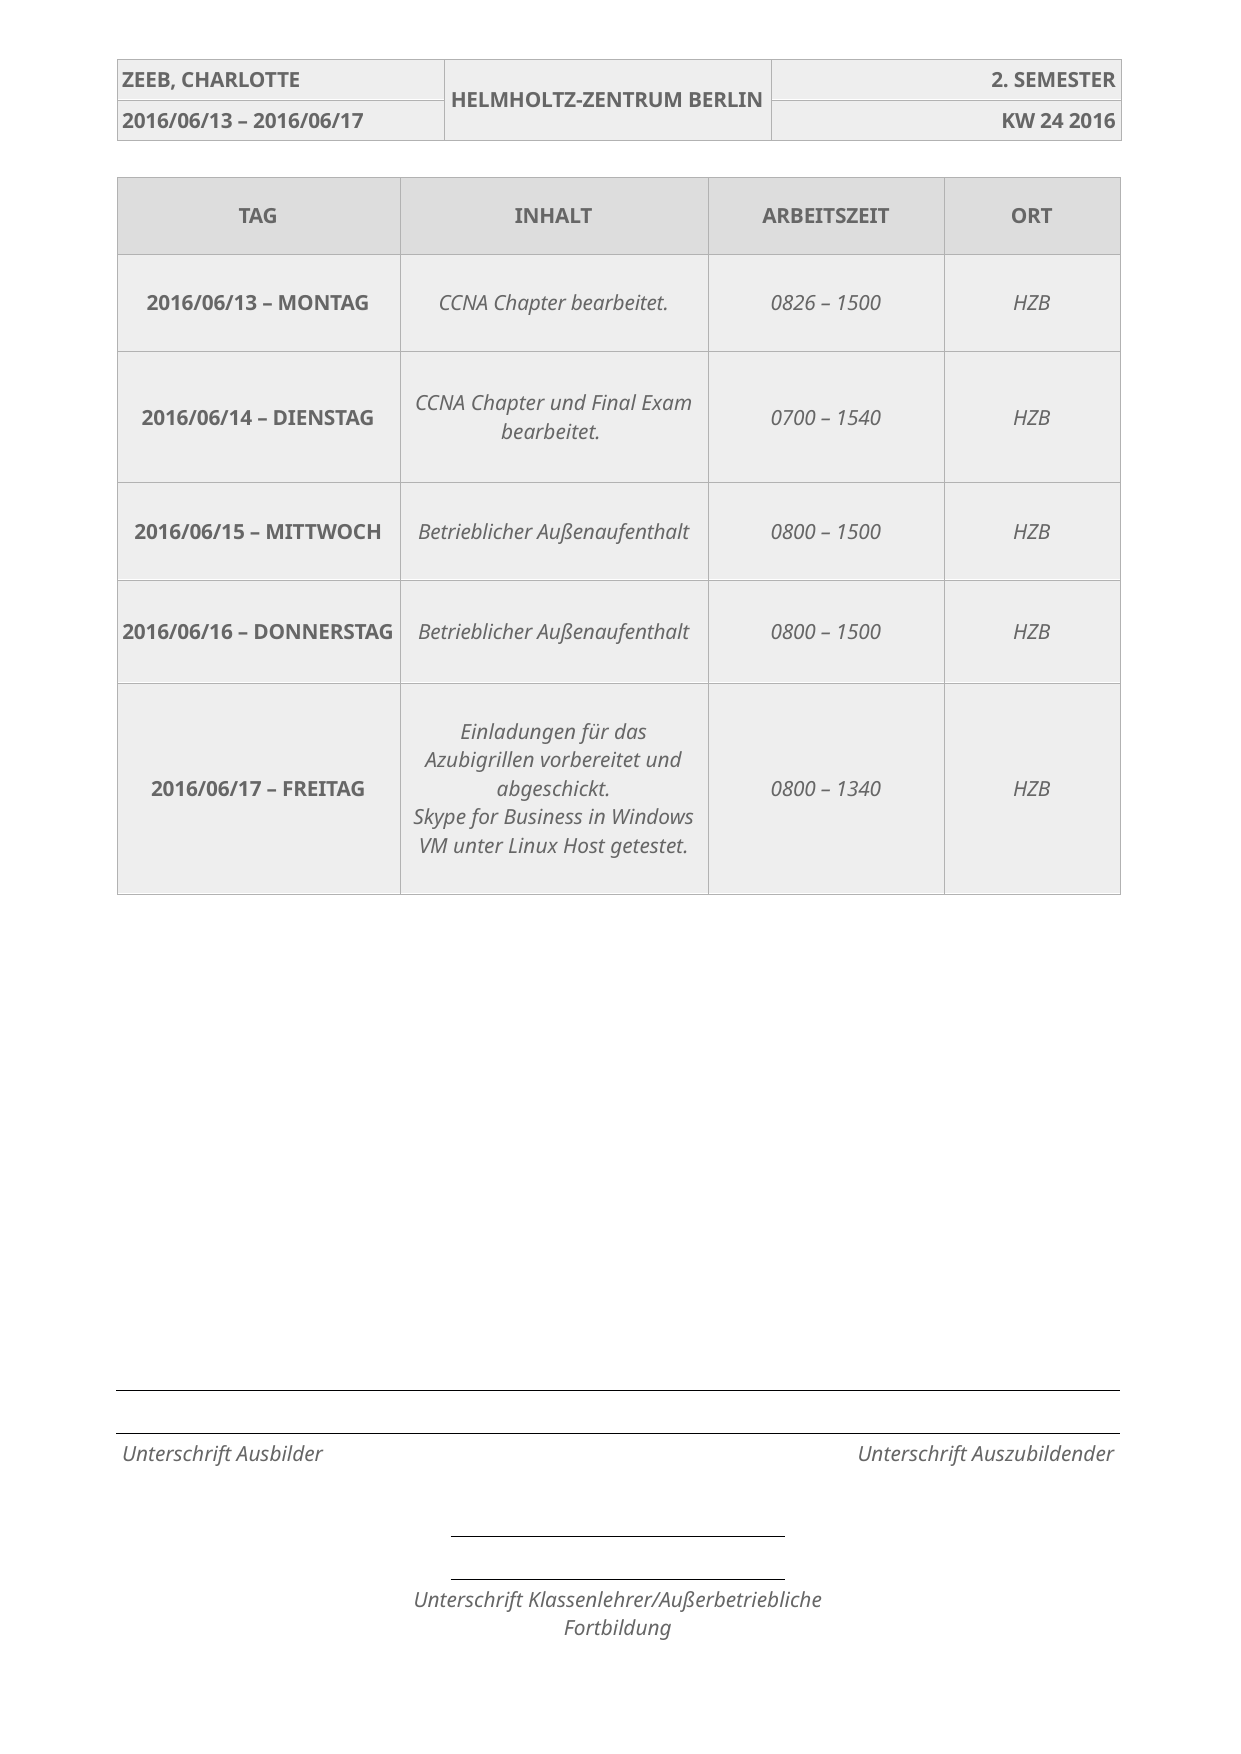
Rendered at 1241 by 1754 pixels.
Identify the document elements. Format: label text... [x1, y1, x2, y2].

table_header TAG [118, 178, 400, 254]
table_cell 0800 – 1500 [709, 581, 944, 682]
table_cell CCNA Chapter bearbeitet. [401, 255, 708, 351]
table_cell 0826 – 1500 [709, 255, 944, 351]
table_cell 0800 – 1500 [709, 483, 944, 579]
table_cell 0800 – 1340 [709, 684, 944, 893]
table_header ARBEITSZEIT [709, 178, 944, 254]
table_cell HZB [945, 255, 1120, 351]
table_cell Betrieblicher Außenaufenthalt [401, 483, 708, 579]
table_cell 2016/06/13 – MONTAG [118, 255, 400, 351]
table_header INHALT [401, 178, 708, 254]
table_header ORT [945, 178, 1120, 254]
table_cell 2016/06/17 – FREITAG [118, 684, 400, 893]
table_cell CCNA Chapter und Final Exam bearbeitet. [401, 352, 708, 482]
table_cell HZB [945, 352, 1120, 482]
table_cell HZB [945, 684, 1120, 893]
table_cell HZB [945, 581, 1120, 682]
table_cell Betrieblicher Außenaufenthalt [401, 581, 708, 682]
table_cell 2016/06/14 – DIENSTAG [118, 352, 400, 482]
table_cell 2016/06/15 – MITTWOCH [118, 483, 400, 579]
table_cell Einladungen für das Azubigrillen vorbereitet und abgeschickt. Skype for Business in Windows VM unter Linux Host getestet. [401, 684, 708, 893]
table_cell 2016/06/16 – DONNERSTAG [118, 581, 400, 682]
table_cell HZB [945, 483, 1120, 579]
table_cell 0700 – 1540 [709, 352, 944, 482]
